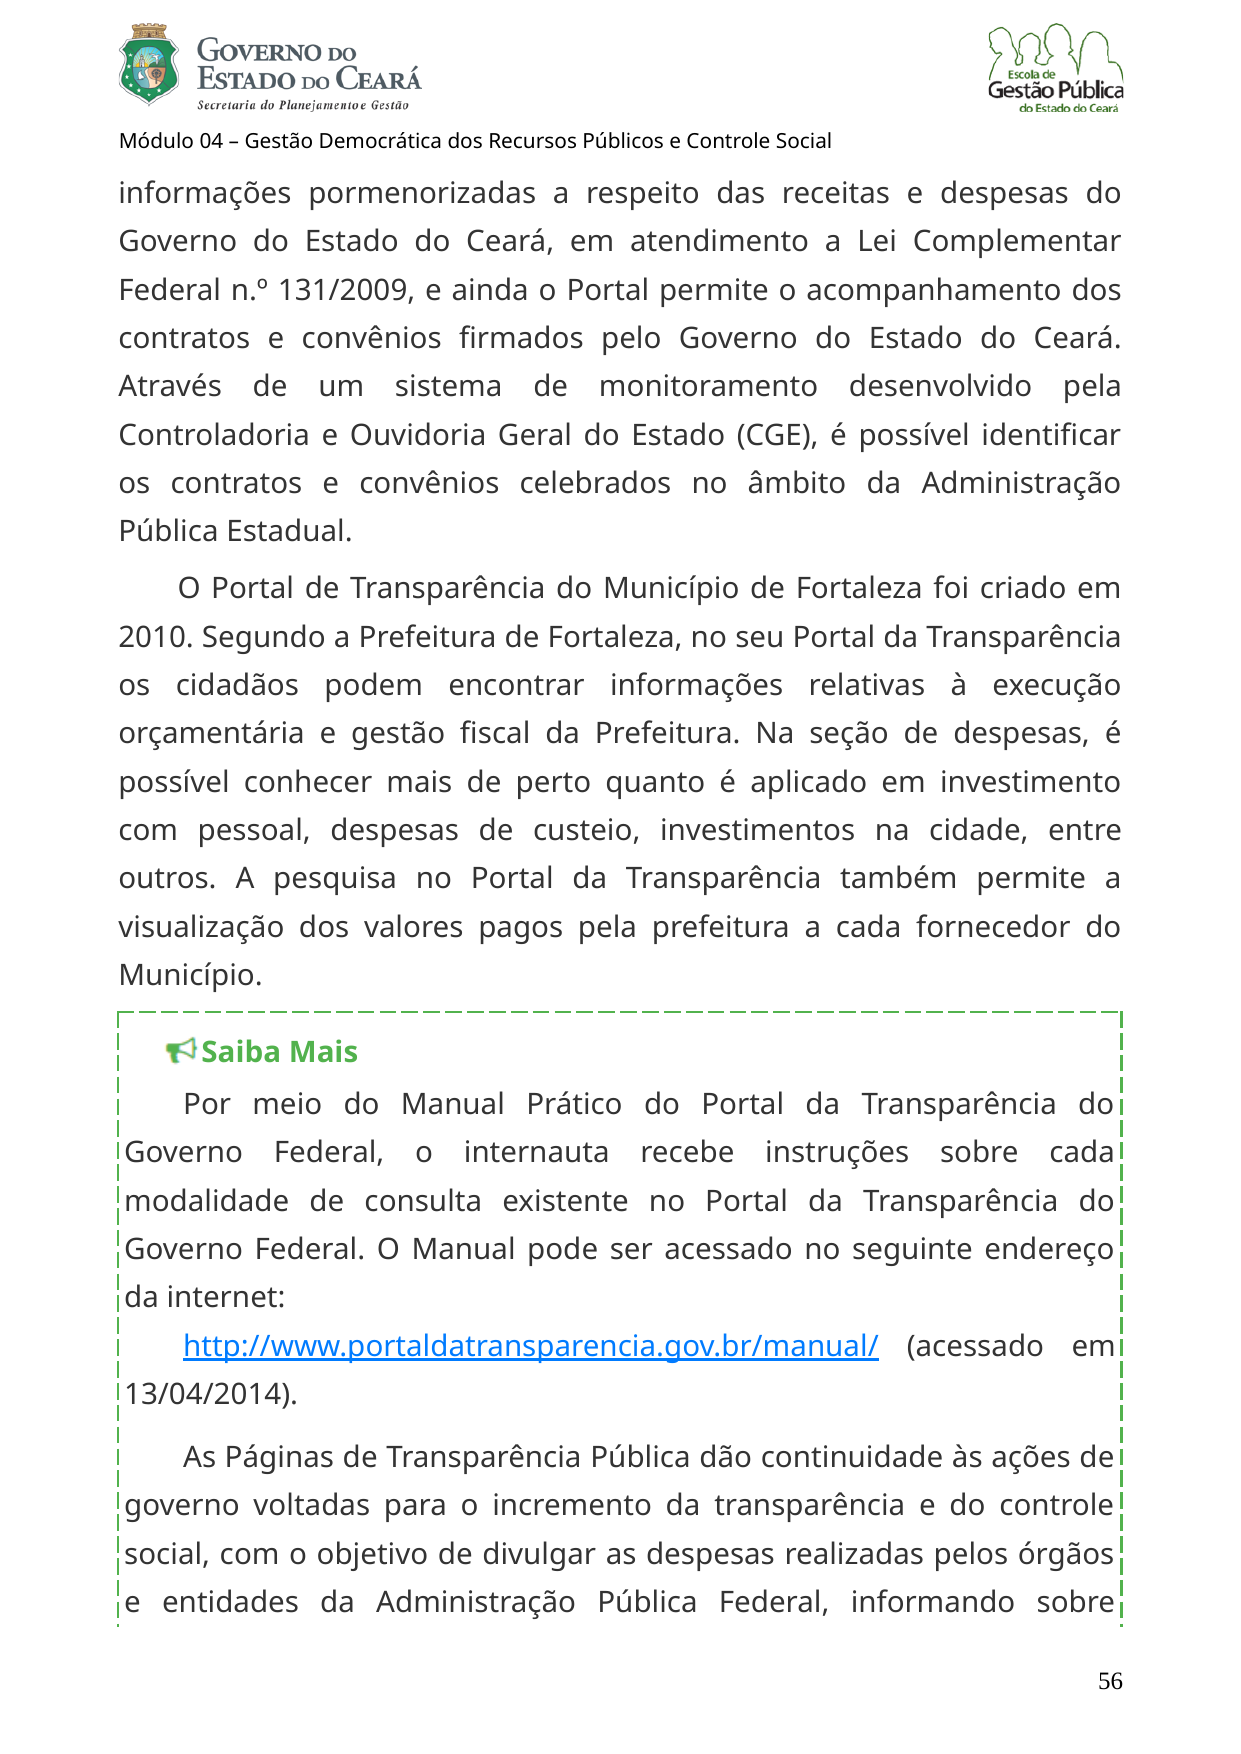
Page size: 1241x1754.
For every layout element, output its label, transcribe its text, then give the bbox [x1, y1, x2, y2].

picture [160, 1031, 202, 1071]
picture [118, 23, 1124, 112]
table_header Saiba Mais Por meio do Manual Prático do Portal da Transparência do Governo Federal, o internauta recebe instruções sobre cada modalidade de consulta existente no Portal da Transparência do Governo Federal. O Manual pode ser acessado no seguinte endereço da internet: http://www.portaldatransparencia.gov.br/manual/ (acessado em 13/04/2014). As Páginas de Transparência Pública dão continuidade às ações de governo voltadas para o incremento da transparência e do controle social, com o objetivo de divulgar as despesas realizadas pelos órgãos e entidades da Administração Pública Federal, informando sobre [118, 1011, 1121, 1627]
text informações pormenorizadas a respeito das receitas e despesas do Governo do Estado do Ceará, em atendimento a Lei Complementar Federal n.º 131/2009, e ainda o Portal permite o acompanhamento dos contratos e convênios firmados pelo Governo do Estado do Ceará. Através de um sistema de monitoramento desenvolvido pela Controladoria e Ouvidoria Geral do Estado (CGE), é possível identificar os contratos e convênios celebrados no âmbito da Administração Pública Estadual. [118, 172, 1123, 550]
text O Portal de Transparência do Município de Fortaleza foi criado em 2010. Segundo a Prefeitura de Fortaleza, no seu Portal da Transparência os cidadãos podem encontrar informações relativas à execução orçamentária e gestão fiscal da Prefeitura. Na seção de despesas, é possível conhecer mais de perto quanto é aplicado em investimento com pessoal, despesas de custeio, investimentos na cidade, entre outros. A pesquisa no Portal da Transparência também permite a visualização dos valores pagos pela prefeitura a cada fornecedor do Município. [118, 567, 1123, 994]
